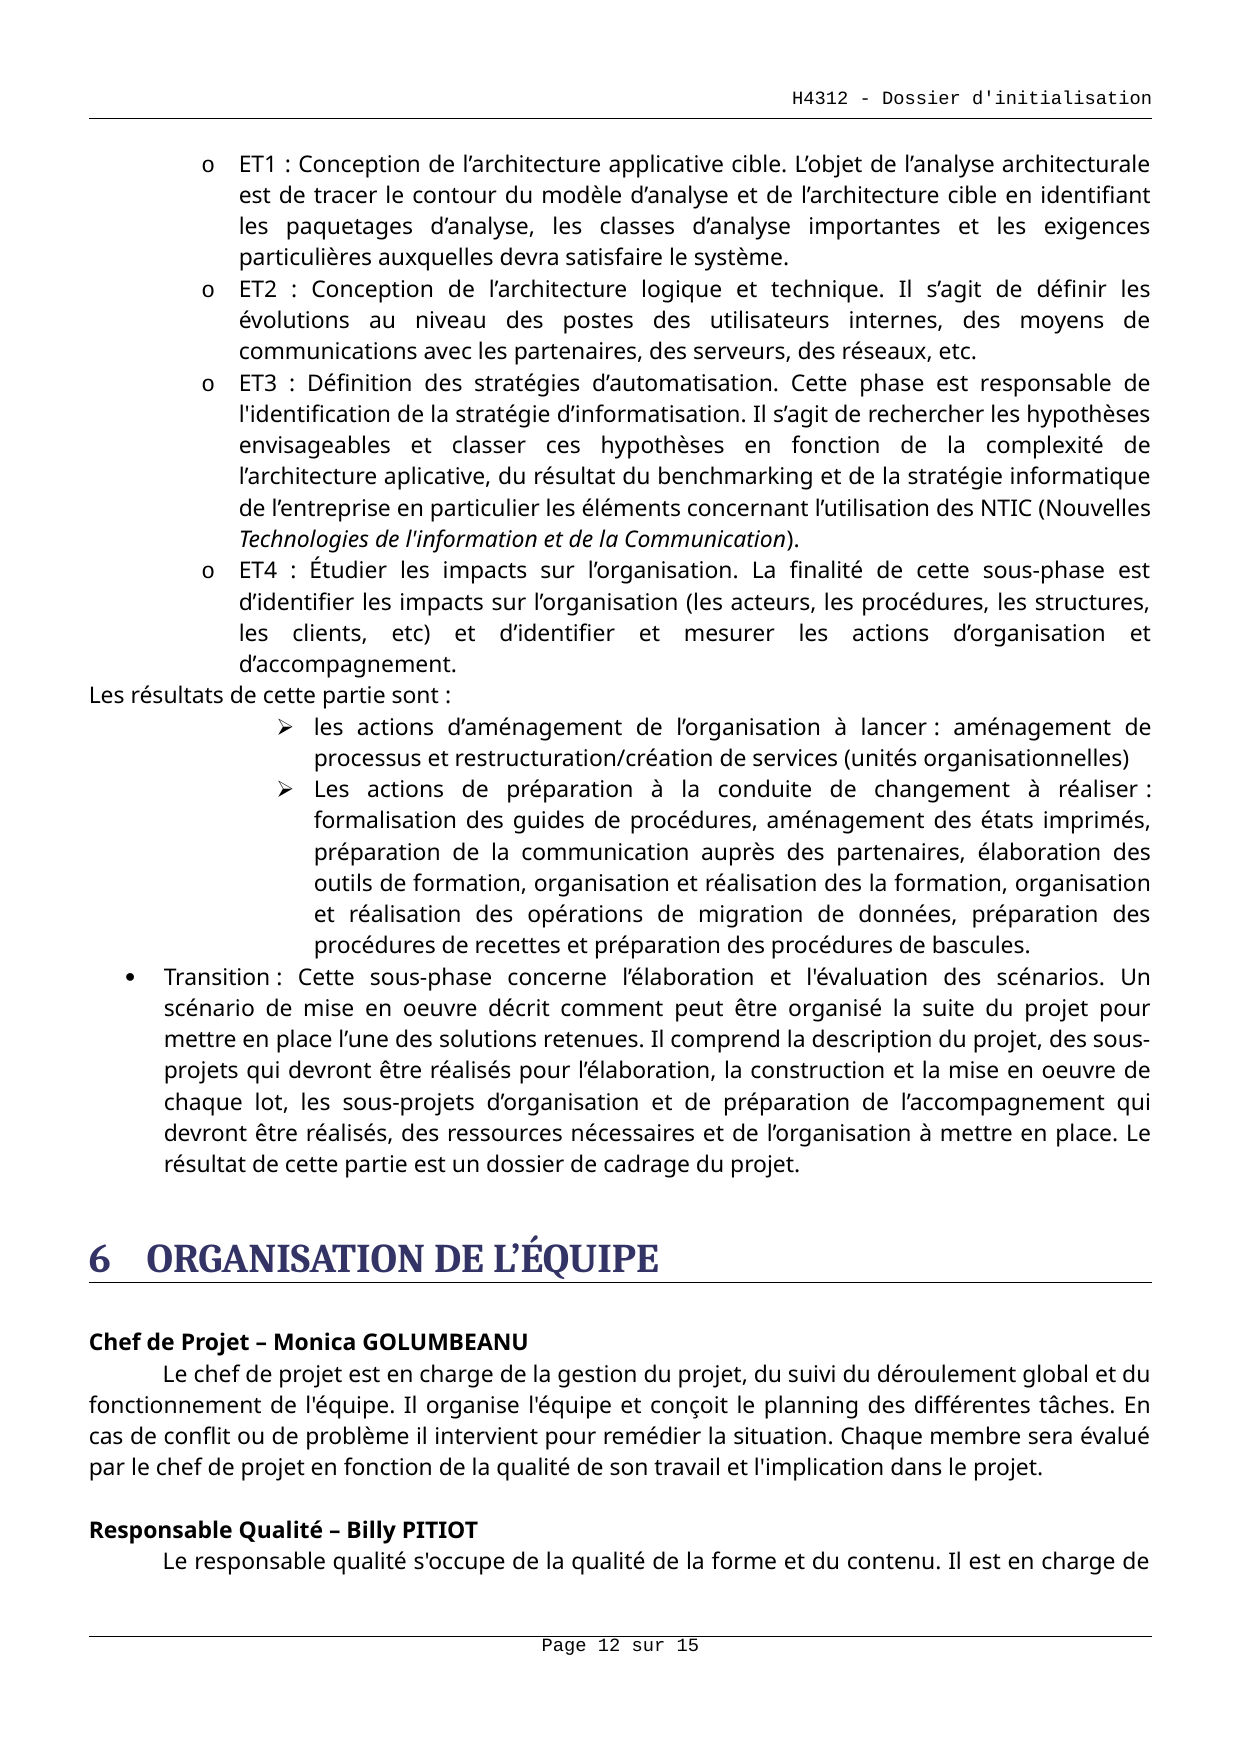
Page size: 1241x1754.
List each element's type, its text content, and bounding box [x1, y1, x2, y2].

list les actions d’aménagement de l’organisation à lancer : aménagement de processus et restructuration/création de services (unités organisationnelles) [276, 710, 1152, 773]
list ET1 : Conception de l’architecture applicative cible. L’objet de l’analyse architecturale est de tracer le contour du modèle d’analyse et de l’architecture cible en identifiant les paquetages d’analyse, les classes d’analyse importantes et les exigences particulières auxquelles devra satisfaire le système. [201, 147, 1152, 273]
list Transition : Cette sous-phase concerne l’élaboration et l'évaluation des scénarios. Un scénario de mise en oeuvre décrit comment peut être organisé la suite du projet pour mettre en place l’une des solutions retenues. Il comprend la description du projet, des sous-projets qui devront être réalisés pour l’élaboration, la construction et la mise en oeuvre de chaque lot, les sous-projets d’organisation et de préparation de l’accompagnement qui devront être réalisés, des ressources nécessaires et de l’organisation à mettre en place. Le résultat de cette partie est un dossier de cadrage du projet. [126, 960, 1152, 1179]
text Le responsable qualité s'occupe de la qualité de la forme et du contenu. Il est en charge de [88, 1545, 1152, 1576]
text Le chef de projet est en charge de la gestion du projet, du suivi du déroulement global et du fonctionnement de l'équipe. Il organise l'équipe et conçoit le planning des différentes tâches. En cas de conflit ou de problème il intervient pour remédier la situation. Chaque membre sera évalué par le chef de projet en fonction de la qualité de son travail et l'implication dans le projet. [88, 1357, 1152, 1482]
text Les résultats de cette partie sont : [88, 679, 1152, 710]
list ET3 : Définition des stratégies d’automatisation. Cette phase est responsable de l'identification de la stratégie d’informatisation. Il s’agit de rechercher les hypothèses envisageables et classer ces hypothèses en fonction de la complexité de l’architecture aplicative, du résultat du benchmarking et de la stratégie informatique de l’entreprise en particulier les éléments concernant l’utilisation des NTIC (Nouvelles Technologies de l'information et de la Communication). [201, 366, 1152, 554]
list ET2 : Conception de l’architecture logique et technique. Il s’agit de définir les évolutions au niveau des postes des utilisateurs internes, des moyens de communications avec les partenaires, des serveurs, des réseaux, etc. [201, 273, 1152, 366]
text Responsable Qualité – Billy PITIOT [88, 1514, 1152, 1545]
list Les actions de préparation à la conduite de changement à réaliser : formalisation des guides de procédures, aménagement des états imprimés, préparation de la communication auprès des partenaires, élaboration des outils de formation, organisation et réalisation des la formation, organisation et réalisation des opérations de migration de données, préparation des procédures de recettes et préparation des procédures de bascules. [276, 773, 1152, 960]
subtitle Organisation de l’équipe [88, 1235, 1152, 1282]
text Chef de Projet – Monica GOLUMBEANU [88, 1326, 1152, 1357]
list ET4 : Étudier les impacts sur l’organisation. La finalité de cette sous-phase est d’identifier les impacts sur l’organisation (les acteurs, les procédures, les structures, les clients, etc) et d’identifier et mesurer les actions d’organisation et d’accompagnement. [201, 554, 1152, 679]
